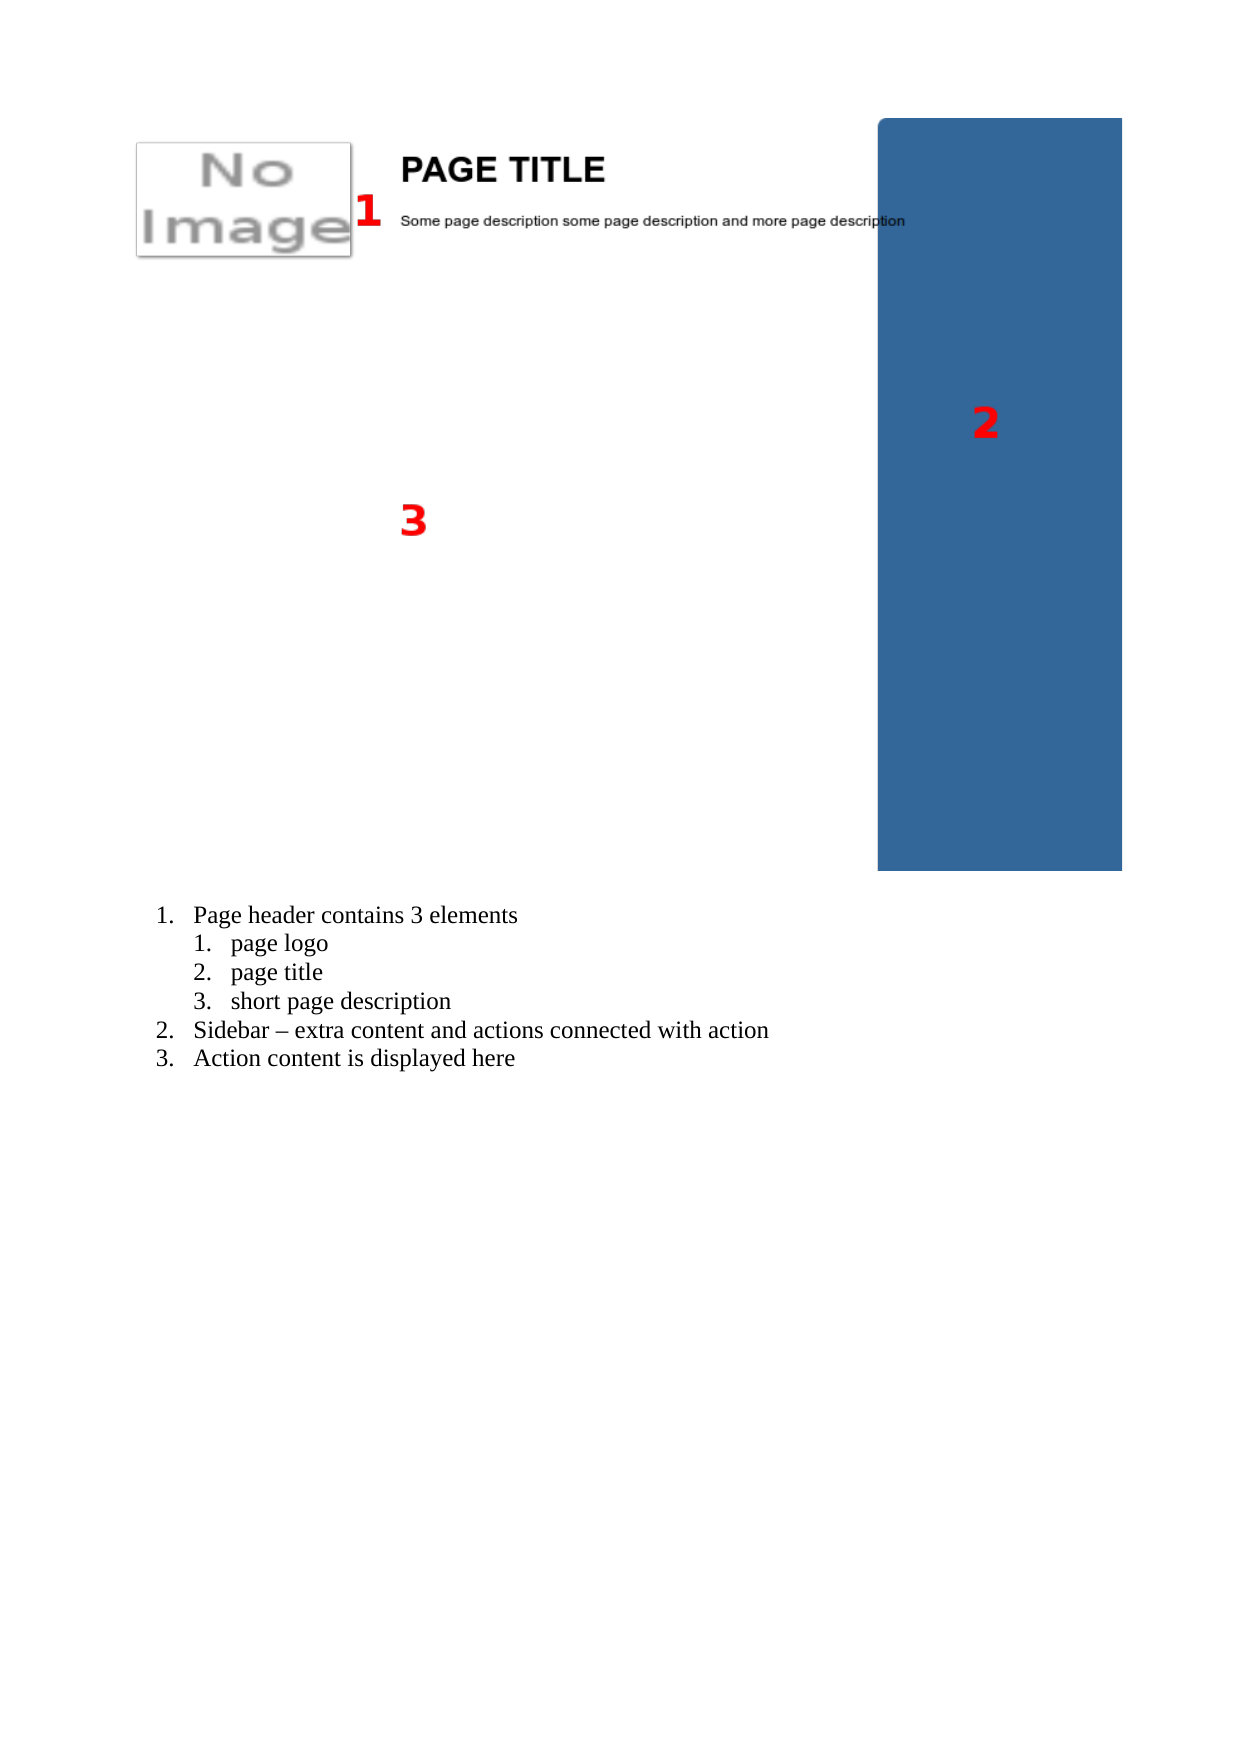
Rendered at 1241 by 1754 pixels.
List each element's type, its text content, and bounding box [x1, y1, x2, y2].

list Page header contains 3 elements [156, 900, 1122, 928]
list Sidebar – extra content and actions connected with action [156, 1015, 1122, 1043]
list page title [193, 957, 1122, 986]
picture [118, 118, 1123, 871]
list Action content is displayed here [156, 1043, 1122, 1072]
list short page description [193, 986, 1122, 1015]
list page logo [193, 928, 1122, 957]
